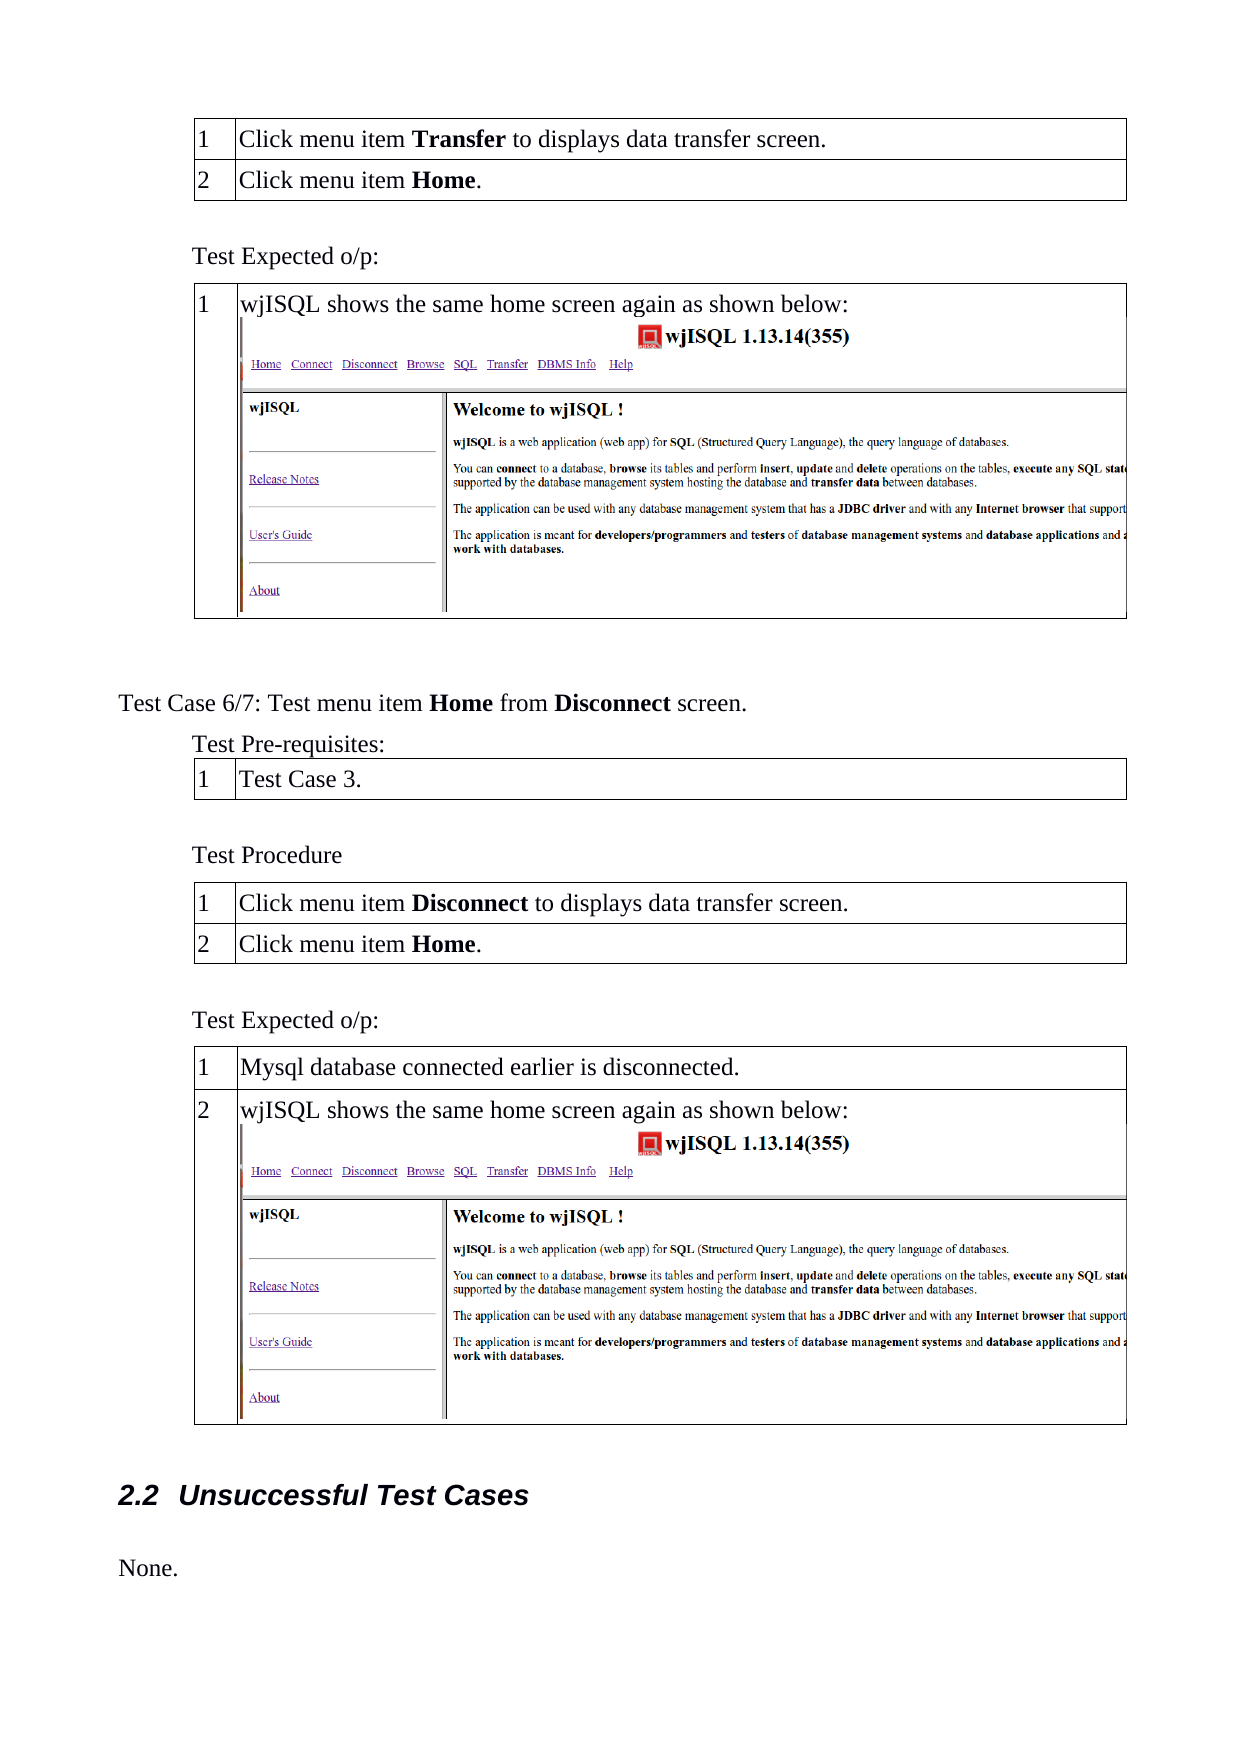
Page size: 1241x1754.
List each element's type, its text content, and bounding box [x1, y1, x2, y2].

table_cell 2 [195, 1090, 237, 1424]
table_header Click menu item Disconnect to displays data transfer screen. [236, 883, 1126, 922]
text Test Case 6/7: Test menu item Home from Disconnect screen. [118, 688, 1122, 717]
table_header Test Case 3. [236, 759, 1126, 799]
table_cell Click menu item Home. [236, 924, 1126, 963]
table_header wjISQL shows the same home screen again as shown below: [238, 284, 1126, 617]
table_header 1 [195, 759, 235, 799]
text Test Pre-requisites: [118, 729, 1122, 758]
table_cell 2 [195, 160, 235, 199]
table_cell Click menu item Home. [236, 160, 1126, 199]
table_header Click menu item Transfer to displays data transfer screen. [236, 119, 1126, 159]
text None. [118, 1553, 1122, 1582]
picture [240, 1124, 1127, 1419]
table_cell 2 [195, 924, 235, 963]
text Test Expected o/p: [118, 1005, 1122, 1034]
table_header 1 [195, 883, 235, 922]
text Test Procedure [118, 840, 1122, 869]
subtitle Unsuccessful Test Cases [118, 1478, 1122, 1512]
picture [240, 317, 1127, 612]
table_cell wjISQL shows the same home screen again as shown below: [238, 1090, 1126, 1424]
table_header 1 [195, 1047, 237, 1089]
table_header 1 [195, 284, 237, 617]
table_header Mysql database connected earlier is disconnected. [238, 1047, 1126, 1089]
text Test Expected o/p: [118, 241, 1122, 270]
table_header 1 [195, 119, 235, 159]
